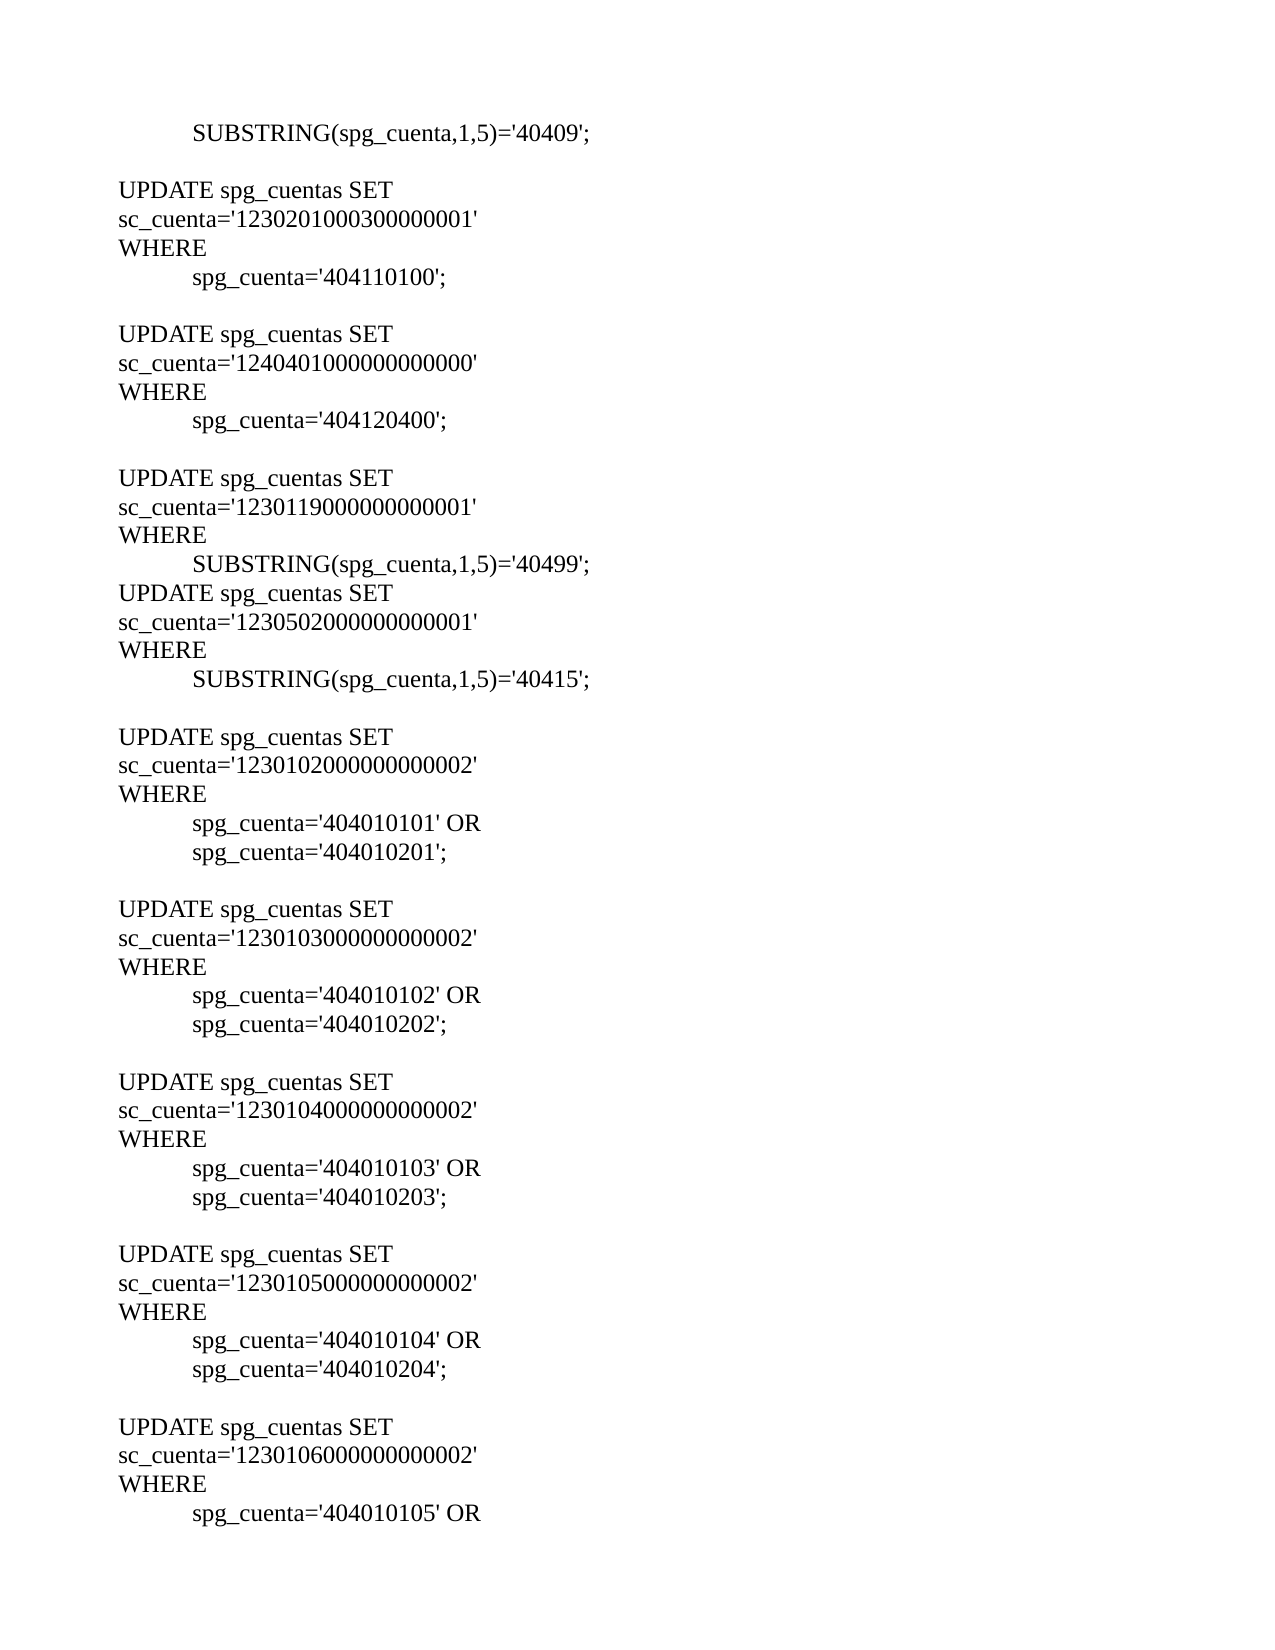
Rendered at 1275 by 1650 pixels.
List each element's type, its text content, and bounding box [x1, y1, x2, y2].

text sc_cuenta='1230104000000000002' [118, 1096, 1157, 1124]
text UPDATE spg_cuentas SET [118, 722, 1157, 751]
text WHERE [118, 636, 1157, 664]
text UPDATE spg_cuentas SET [118, 1239, 1157, 1268]
text sc_cuenta='1230105000000000002' [118, 1268, 1157, 1297]
text SUBSTRING(spg_cuenta,1,5)='40499'; [118, 549, 1157, 578]
text WHERE [118, 1469, 1157, 1498]
text sc_cuenta='1230102000000000002' [118, 751, 1157, 779]
text sc_cuenta='1230201000300000001' [118, 204, 1157, 233]
text SUBSTRING(spg_cuenta,1,5)='40415'; [118, 664, 1157, 693]
text UPDATE spg_cuentas SET [118, 1067, 1157, 1096]
text sc_cuenta='1230106000000000002' [118, 1441, 1157, 1469]
text spg_cuenta='404010102' OR [118, 981, 1157, 1009]
text spg_cuenta='404010202'; [118, 1009, 1157, 1038]
text spg_cuenta='404010203'; [118, 1182, 1157, 1211]
text WHERE [118, 521, 1157, 549]
text spg_cuenta='404010105' OR [118, 1498, 1157, 1527]
text spg_cuenta='404010103' OR [118, 1153, 1157, 1182]
text spg_cuenta='404010104' OR [118, 1326, 1157, 1354]
text SUBSTRING(spg_cuenta,1,5)='40409'; [118, 118, 1157, 147]
text spg_cuenta='404010204'; [118, 1354, 1157, 1383]
text sc_cuenta='1230103000000000002' [118, 923, 1157, 952]
text sc_cuenta='1240401000000000000' [118, 348, 1157, 377]
text sc_cuenta='1230502000000000001' [118, 607, 1157, 636]
text spg_cuenta='404010201'; [118, 837, 1157, 866]
text WHERE [118, 1297, 1157, 1326]
text spg_cuenta='404010101' OR [118, 808, 1157, 837]
text UPDATE spg_cuentas SET [118, 894, 1157, 923]
text spg_cuenta='404110100'; [118, 262, 1157, 291]
text WHERE [118, 1124, 1157, 1153]
text WHERE [118, 779, 1157, 808]
text UPDATE spg_cuentas SET [118, 1412, 1157, 1441]
text sc_cuenta='1230119000000000001' [118, 492, 1157, 521]
text WHERE [118, 233, 1157, 262]
text WHERE [118, 952, 1157, 981]
text WHERE [118, 377, 1157, 406]
text UPDATE spg_cuentas SET [118, 319, 1157, 348]
text spg_cuenta='404120400'; [118, 406, 1157, 434]
text UPDATE spg_cuentas SET [118, 578, 1157, 607]
text UPDATE spg_cuentas SET [118, 463, 1157, 492]
text UPDATE spg_cuentas SET [118, 176, 1157, 204]
